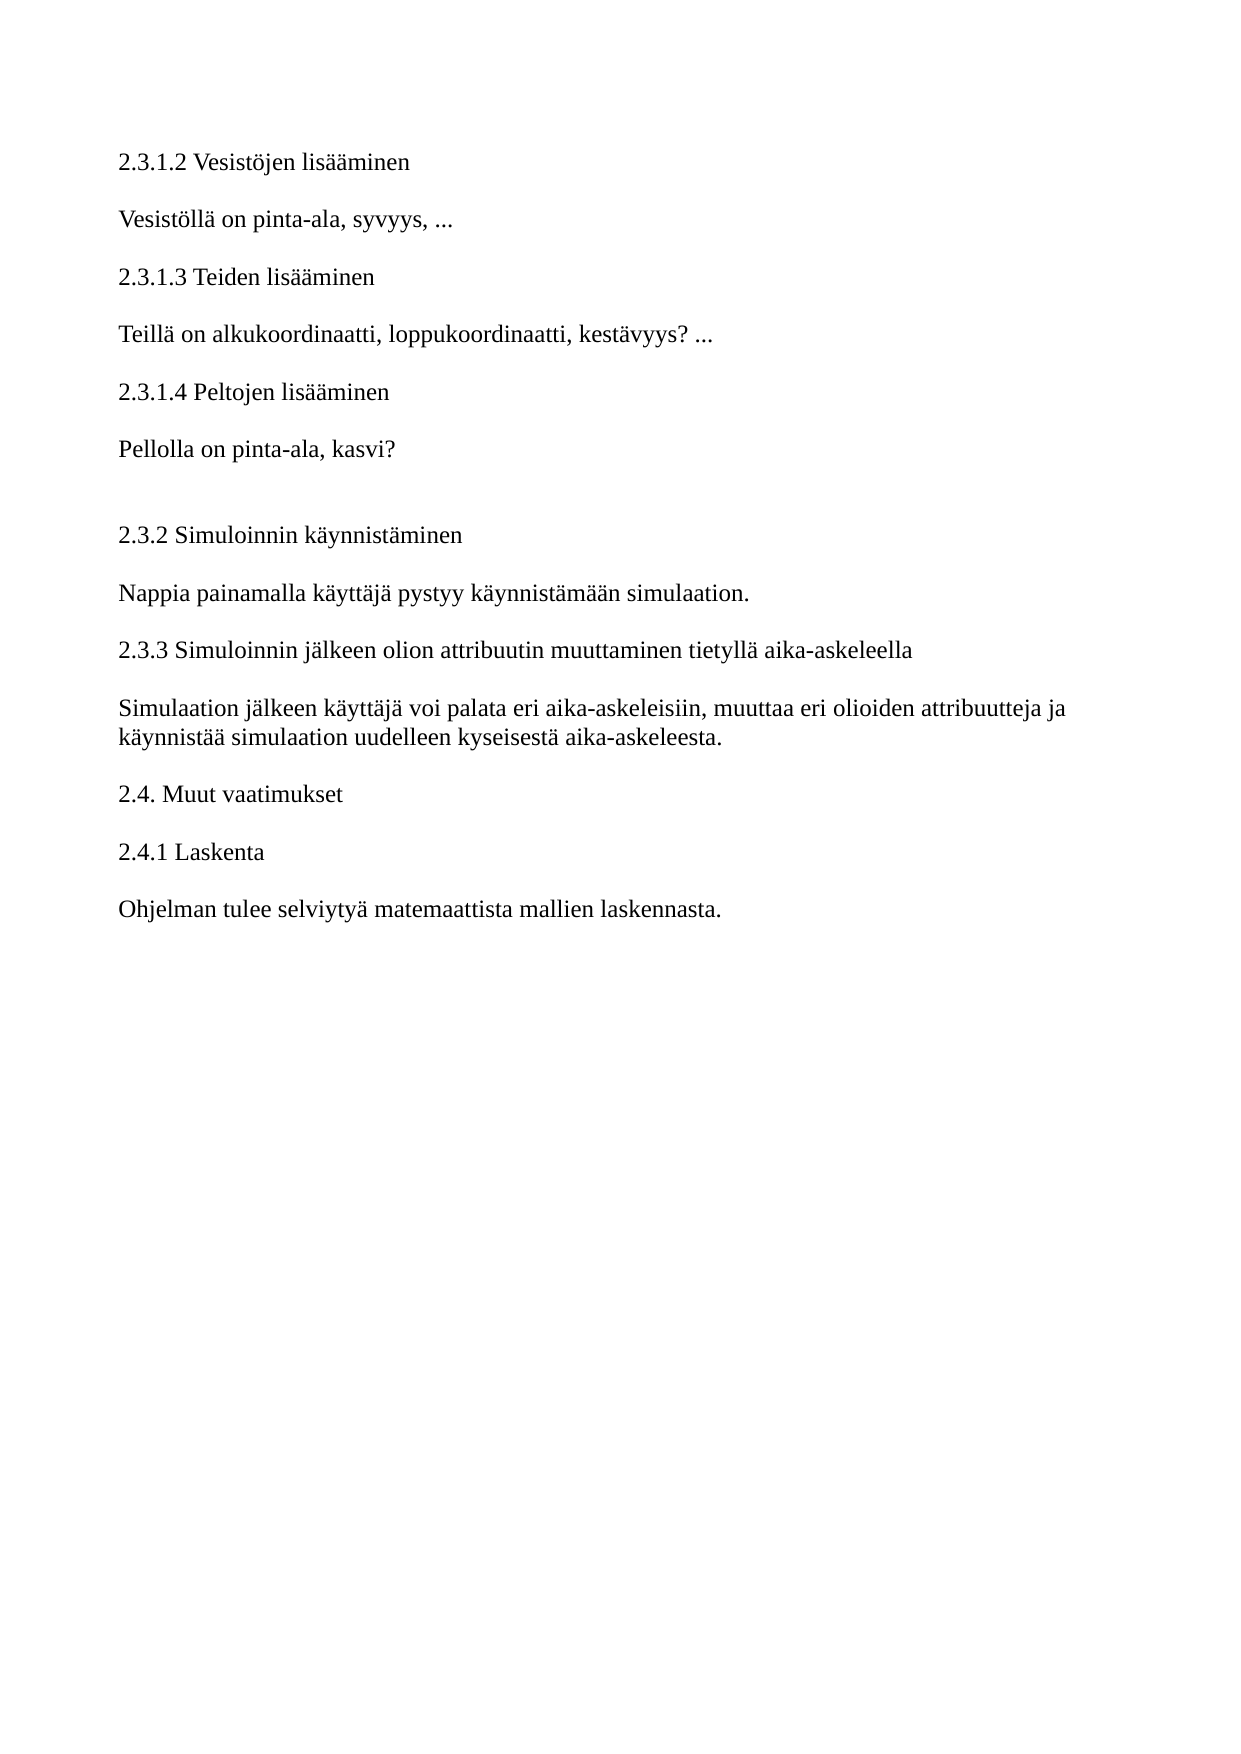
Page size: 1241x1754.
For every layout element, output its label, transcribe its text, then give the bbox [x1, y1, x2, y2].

text Ohjelman tulee selviytyä matemaattista mallien laskennasta. [118, 894, 1122, 923]
text 2.4. Muut vaatimukset [118, 779, 1122, 808]
text 2.3.3 Simuloinnin jälkeen olion attribuutin muuttaminen tietyllä aika-askeleella [118, 636, 1122, 664]
text 2.3.1.2 Vesistöjen lisääminen [118, 147, 1122, 176]
text 2.4.1 Laskenta [118, 837, 1122, 866]
text Simulaation jälkeen käyttäjä voi palata eri aika-askeleisiin, muuttaa eri olioiden attribuutteja ja käynnistää simulaation uudelleen kyseisestä aika-askeleesta. [118, 693, 1122, 751]
text 2.3.1.3 Teiden lisääminen [118, 262, 1122, 291]
text Pellolla on pinta-ala, kasvi? [118, 434, 1122, 463]
text Teillä on alkukoordinaatti, loppukoordinaatti, kestävyys? ... [118, 319, 1122, 348]
text 2.3.1.4 Peltojen lisääminen [118, 377, 1122, 406]
text Nappia painamalla käyttäjä pystyy käynnistämään simulaation. [118, 578, 1122, 607]
text 2.3.2 Simuloinnin käynnistäminen [118, 521, 1122, 549]
text Vesistöllä on pinta-ala, syvyys, ... [118, 204, 1122, 233]
